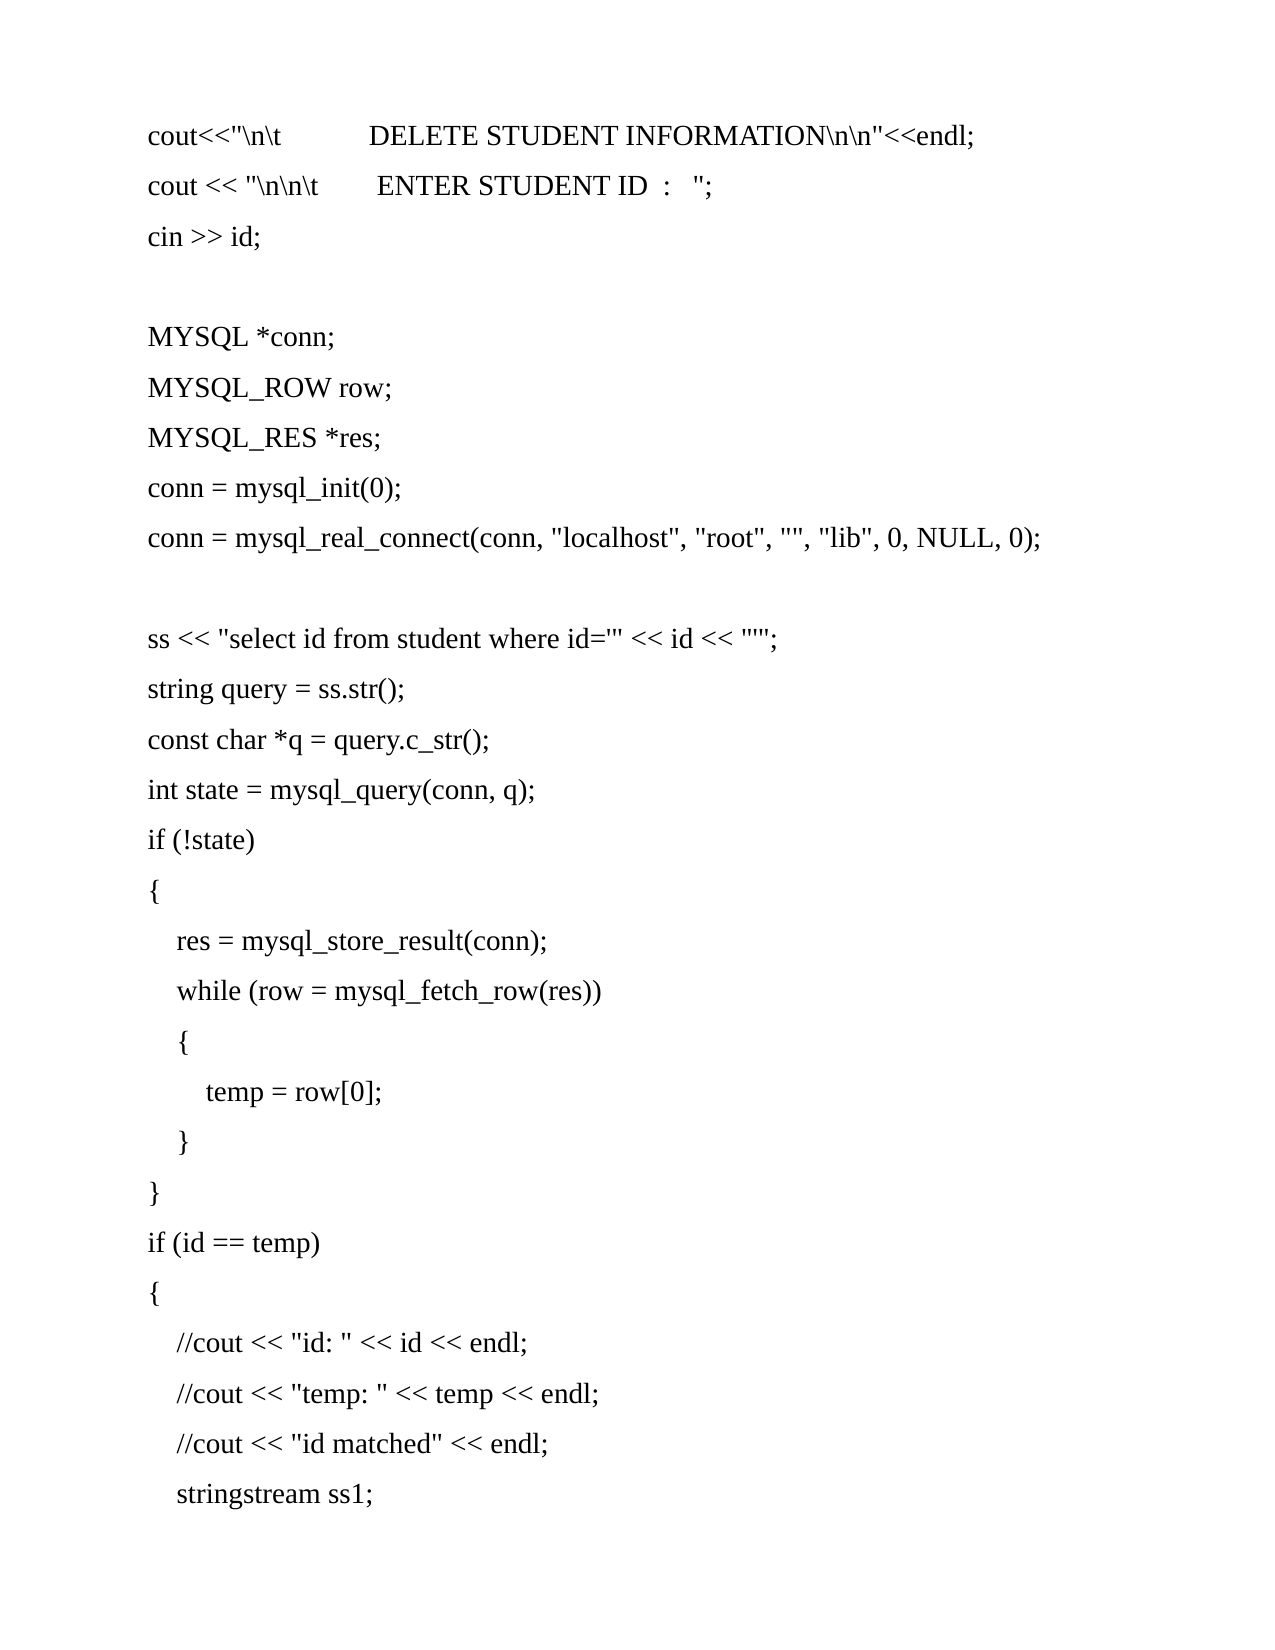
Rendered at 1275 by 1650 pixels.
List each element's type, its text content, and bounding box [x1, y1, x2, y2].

text //cout << "id matched" << endl; [118, 1426, 1157, 1460]
text cout<<"\n\t DELETE STUDENT INFORMATION\n\n"<<endl; [118, 118, 1157, 152]
text } [118, 1124, 1157, 1158]
text const char *q = query.c_str(); [118, 722, 1157, 755]
text cout << "\n\n\t ENTER STUDENT ID : "; [118, 168, 1157, 202]
text stringstream ss1; [118, 1477, 1157, 1510]
text int state = mysql_query(conn, q); [118, 772, 1157, 806]
text while (row = mysql_fetch_row(res)) [118, 973, 1157, 1007]
text MYSQL *conn; [118, 319, 1157, 353]
text temp = row[0]; [118, 1074, 1157, 1108]
text ss << "select id from student where id='" << id << "'"; [118, 621, 1157, 655]
text if (!state) [118, 822, 1157, 856]
text //cout << "id: " << id << endl; [118, 1326, 1157, 1359]
text { [118, 873, 1157, 906]
text cin >> id; [118, 219, 1157, 252]
text //cout << "temp: " << temp << endl; [118, 1376, 1157, 1409]
text if (id == temp) [118, 1225, 1157, 1258]
text string query = ss.str(); [118, 672, 1157, 705]
text } [118, 1175, 1157, 1208]
text conn = mysql_real_connect(conn, "localhost", "root", "", "lib", 0, NULL, 0); [118, 521, 1157, 554]
text conn = mysql_init(0); [118, 470, 1157, 504]
text MYSQL_RES *res; [118, 420, 1157, 453]
text { [118, 1024, 1157, 1057]
text MYSQL_ROW row; [118, 370, 1157, 403]
text res = mysql_store_result(conn); [118, 923, 1157, 957]
text { [118, 1275, 1157, 1309]
